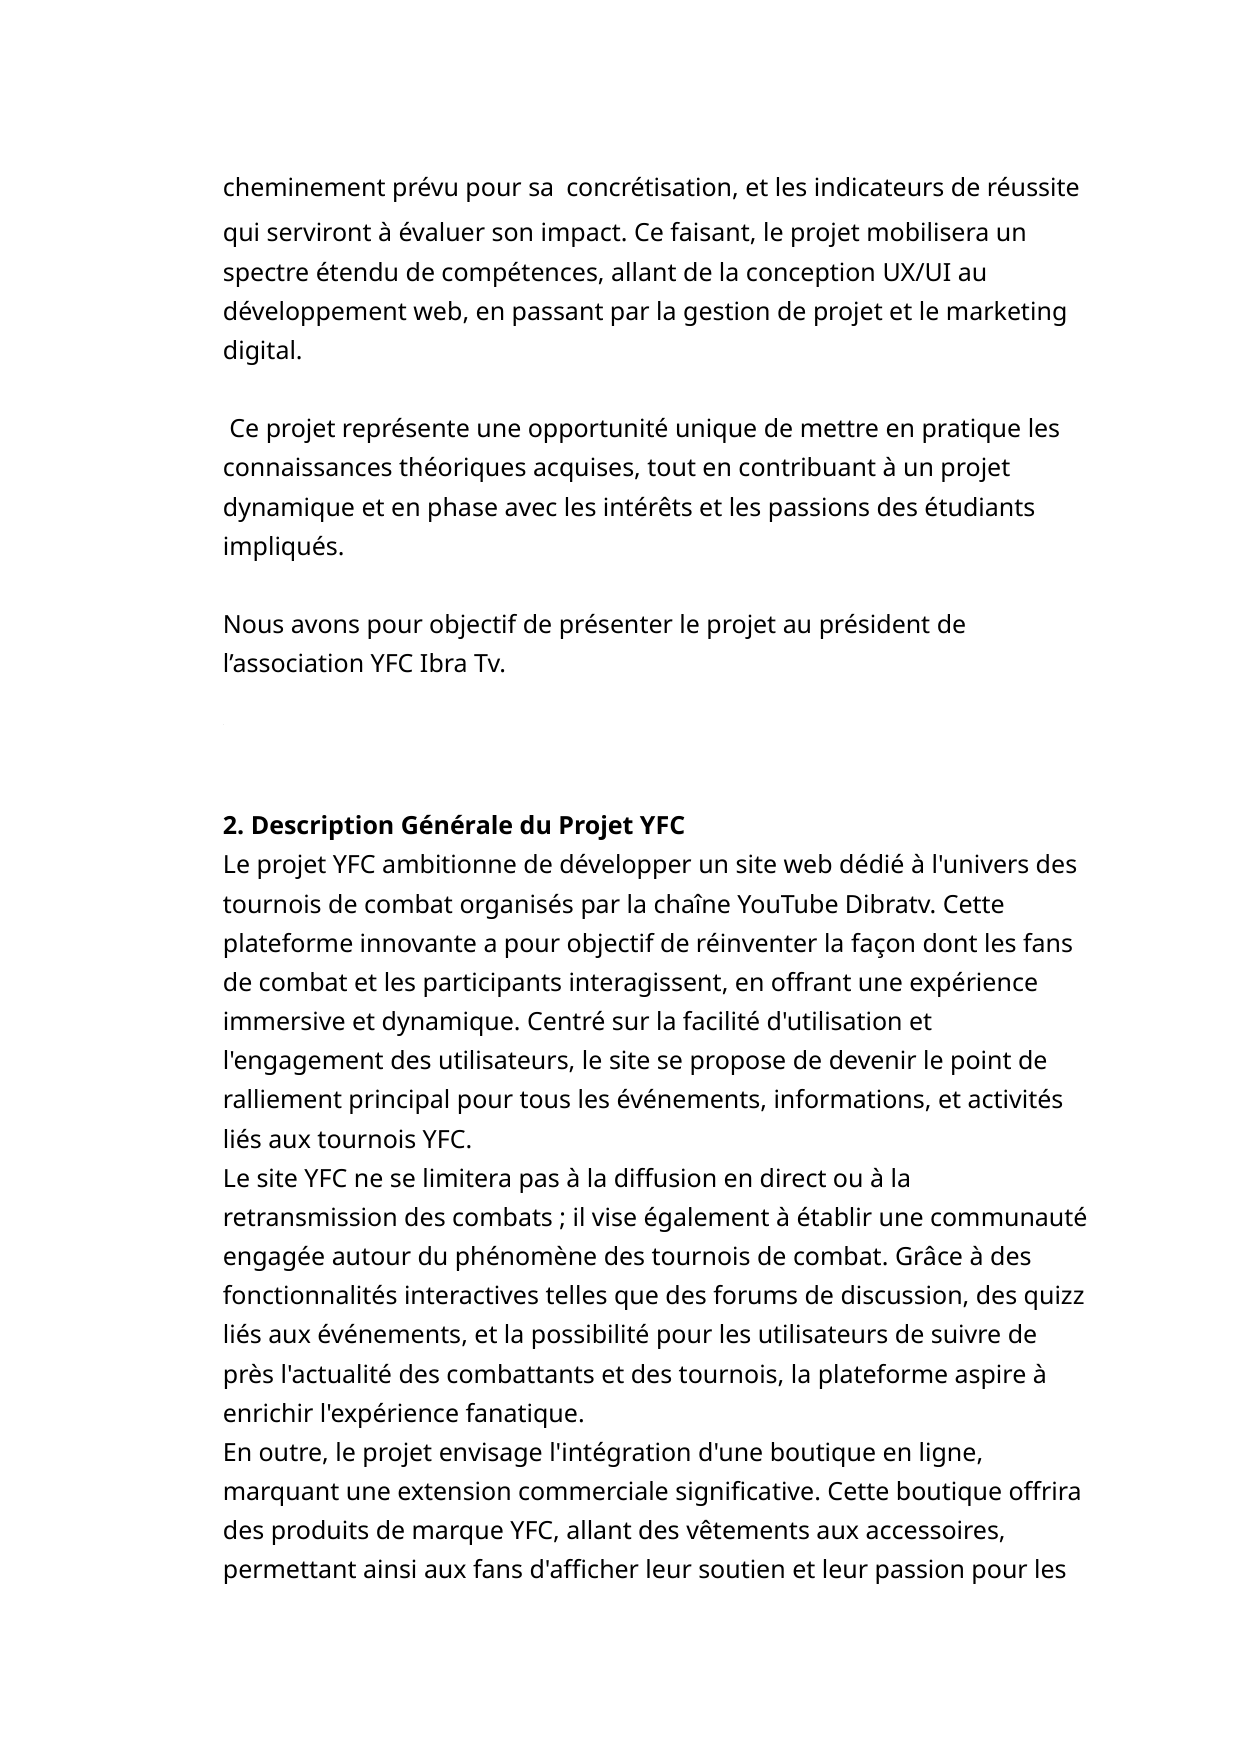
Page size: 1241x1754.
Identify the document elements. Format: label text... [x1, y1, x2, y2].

list Le site YFC ne se limitera pas à la diffusion en direct ou à la retransmission des combats ; il vise également à établir une communauté engagée autour du phénomène des tournois de combat. Grâce à des fonctionnalités interactives telles que des forums de discussion, des quizz liés aux événements, et la possibilité pour les utilisateurs de suivre de près l'actualité des combattants et des tournois, la plateforme aspire à enrichir l'expérience fanatique. [223, 1160, 1093, 1429]
list Nous avons pour objectif de présenter le projet au président de l’association YFC Ibra Tv. [223, 568, 1093, 680]
list Le projet YFC ambitionne de développer un site web dédié à l'univers des tournois de combat organisés par la chaîne YouTube Dibratv. Cette plateforme innovante a pour objectif de réinventer la façon dont les fans de combat et les participants interagissent, en offrant une expérience immersive et dynamique. Centré sur la facilité d'utilisation et l'engagement des utilisateurs, le site se propose de devenir le point de ralliement principal pour tous les événements, informations, et activités liés aux tournois YFC. [223, 847, 1093, 1155]
list cheminement prévu pour sa concrétisation, et les indicateurs de réussite qui serviront à évaluer son impact. Ce faisant, le projet mobilisera un spectre étendu de compétences, allant de la conception UX/UI au développement web, en passant par la gestion de projet et le marketing digital. Ce projet représente une opportunité unique de mettre en pratique les connaissances théoriques acquises, tout en contribuant à un projet dynamique et en phase avec les intérêts et les passions des étudiants impliqués. [223, 148, 1093, 562]
list En outre, le projet envisage l'intégration d'une boutique en ligne, marquant une extension commerciale significative. Cette boutique offrira des produits de marque YFC, allant des vêtements aux accessoires, permettant ainsi aux fans d'afficher leur soutien et leur passion pour les [223, 1434, 1093, 1586]
list 2. Description Générale du Projet YFC [223, 729, 1093, 842]
